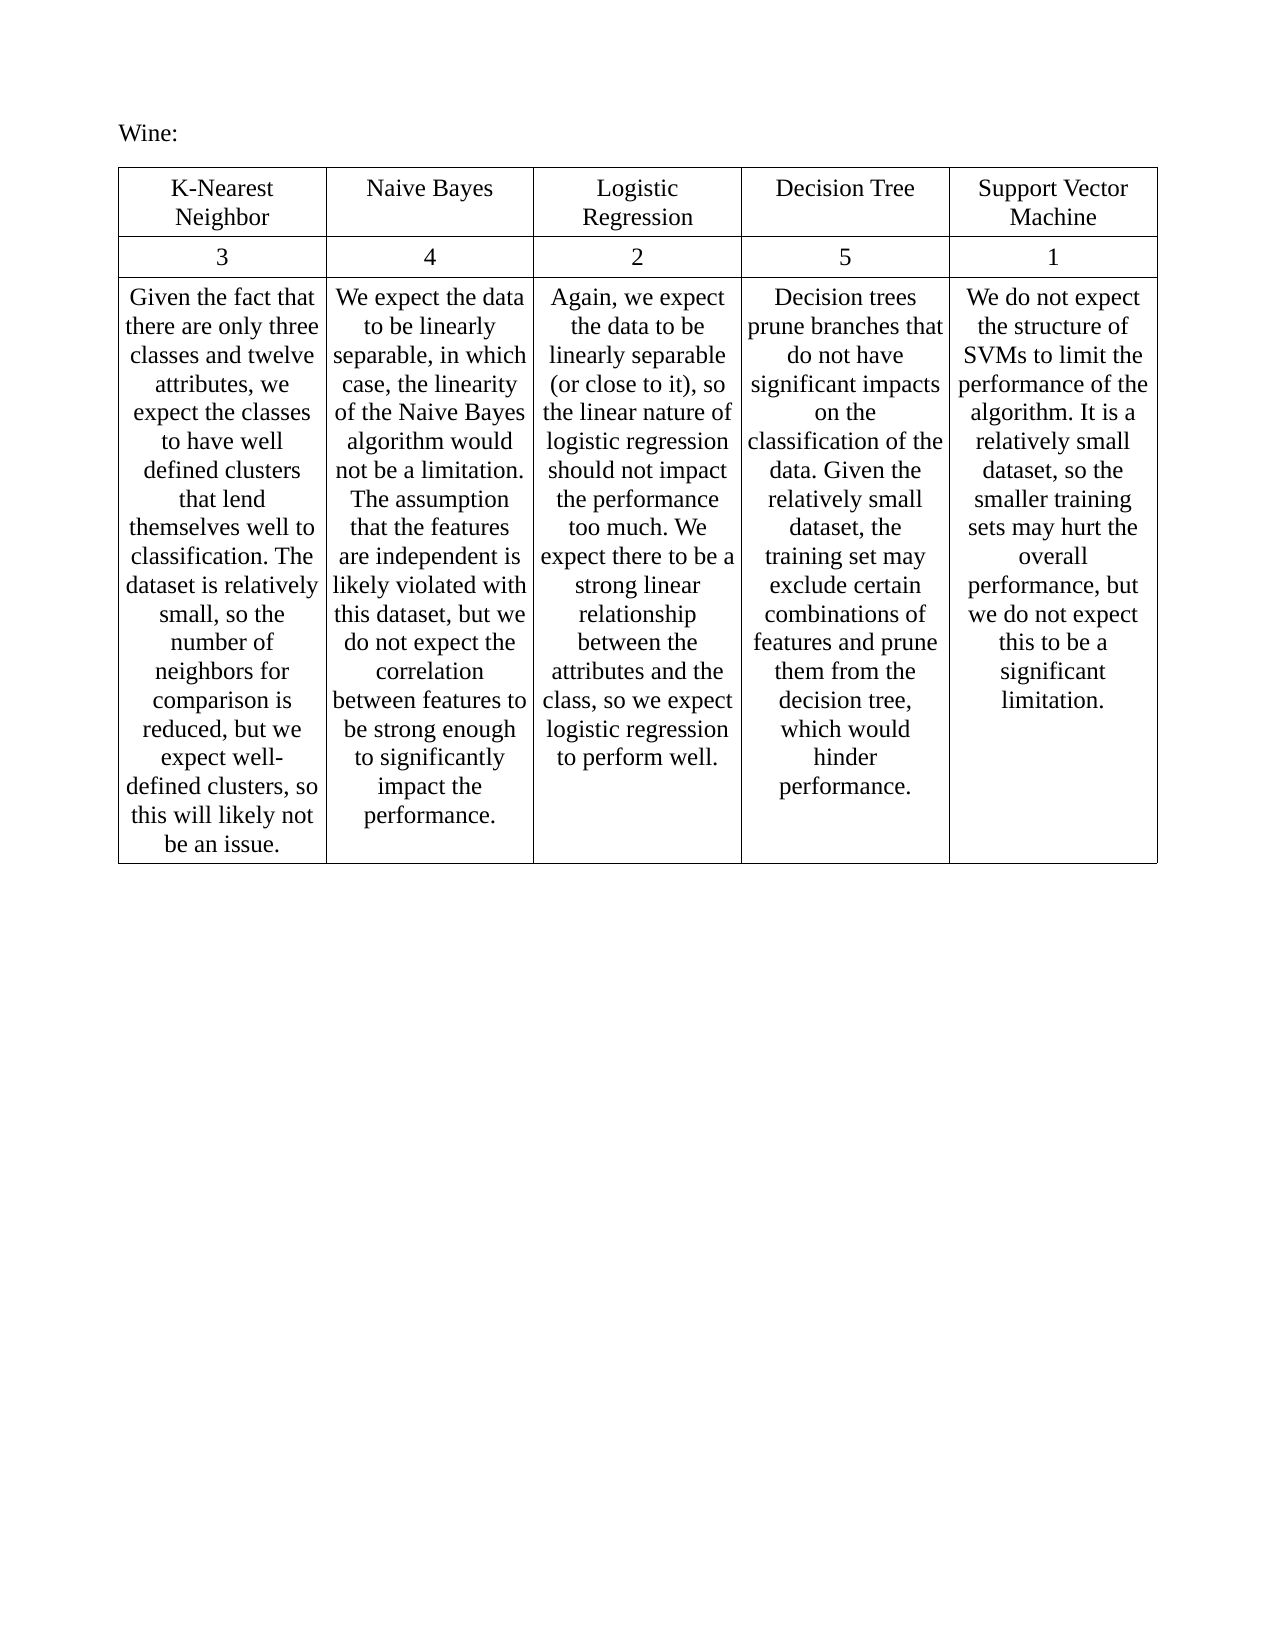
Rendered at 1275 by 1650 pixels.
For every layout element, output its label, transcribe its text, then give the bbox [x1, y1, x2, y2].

table_cell 5 [742, 237, 949, 277]
table_cell Again, we expect the data to be linearly separable (or close to it), so the linear nature of logistic regression should not impact the performance too much. We expect there to be a strong linear relationship between the attributes and the class, so we expect logistic regression to perform well. [534, 278, 741, 863]
table_header K-Nearest Neighbor [119, 168, 326, 236]
table_cell 1 [950, 237, 1157, 277]
table_cell Given the fact that there are only three classes and twelve attributes, we expect the classes to have well defined clusters that lend themselves well to classification. The dataset is relatively small, so the number of neighbors for comparison is reduced, but we expect well-defined clusters, so this will likely not be an issue. [119, 278, 326, 863]
table_header Decision Tree [742, 168, 949, 236]
table_cell 3 [119, 237, 326, 277]
table_header Naive Bayes [327, 168, 533, 236]
table_cell 4 [327, 237, 533, 277]
table_header Support Vector Machine [950, 168, 1157, 236]
table_header Logistic Regression [534, 168, 741, 236]
table_cell 2 [534, 237, 741, 277]
text Wine: [118, 118, 1157, 147]
table_cell Decision trees prune branches that do not have significant impacts on the classification of the data. Given the relatively small dataset, the training set may exclude certain combinations of features and prune them from the decision tree, which would hinder performance. [742, 278, 949, 863]
table_cell We do not expect the structure of SVMs to limit the performance of the algorithm. It is a relatively small dataset, so the smaller training sets may hurt the overall performance, but we do not expect this to be a significant limitation. [950, 278, 1157, 863]
table_cell We expect the data to be linearly separable, in which case, the linearity of the Naive Bayes algorithm would not be a limitation. The assumption that the features are independent is likely violated with this dataset, but we do not expect the correlation between features to be strong enough to significantly impact the performance. [327, 278, 533, 863]
